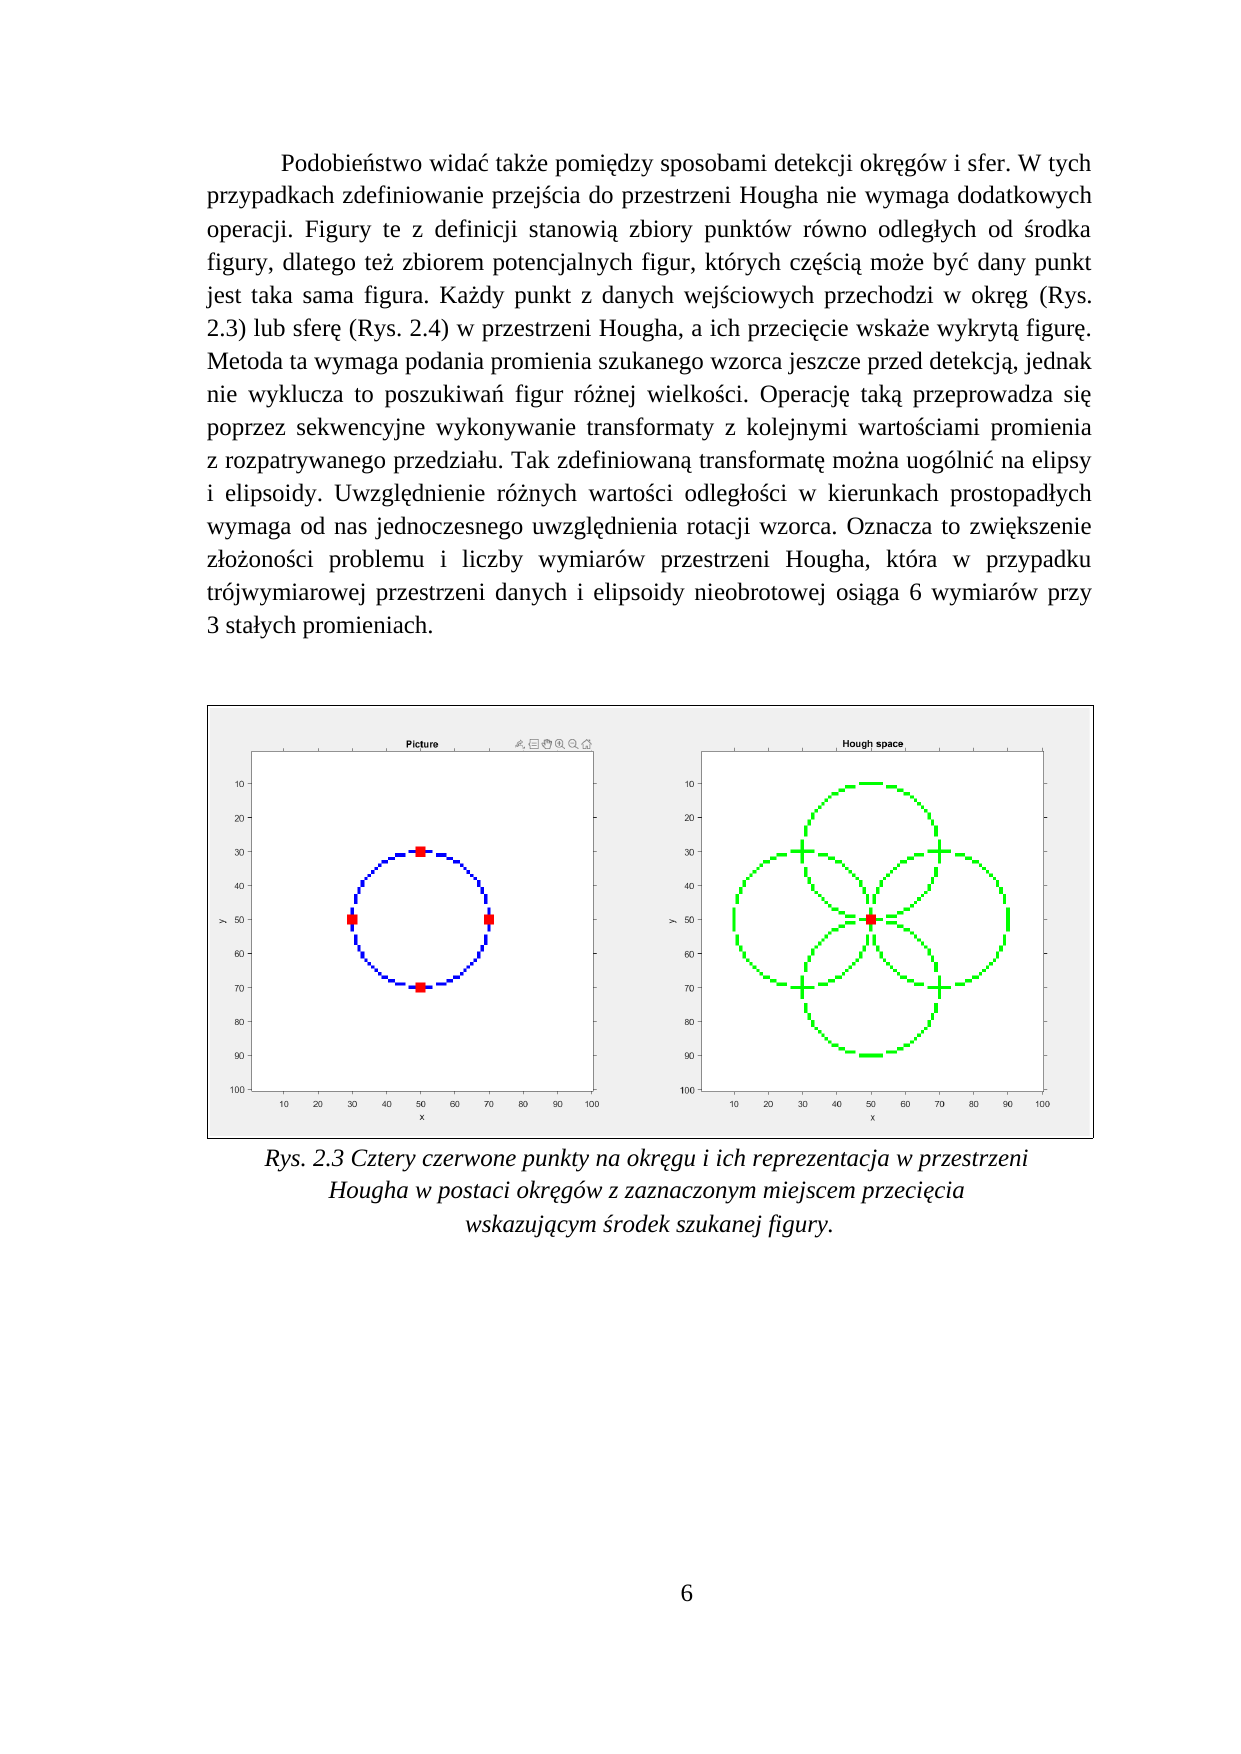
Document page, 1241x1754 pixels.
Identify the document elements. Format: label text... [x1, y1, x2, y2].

text [208, 706, 1093, 1138]
picture [209, 708, 1090, 1136]
text Rys. 2.3 Cztery czerwone punkty na okręgu i ich reprezentacja w przestrzeni Hougha w postaci okręgów z zaznaczonym miejscem przecięcia wskazującym środek szukanej figury. [207, 1139, 1093, 1237]
text Podobieństwo widać także pomiędzy sposobami detekcji okręgów i sfer. W tych przypadkach zdefiniowanie przejścia do przestrzeni Hougha nie wymaga dodatkowych operacji. Figury te z definicji stanowią zbiory punktów równo odległych od środka figury, dlatego też zbiorem potencjalnych figur, których częścią może być dany punkt jest taka sama figura. Każdy punkt z danych wejściowych przechodzi w okręg (Rys. 2.3) lub sferę (Rys. 2.4) w przestrzeni Hougha, a ich przecięcie wskaże wykrytą figurę. Metoda ta wymaga podania promienia szukanego wzorca jeszcze przed detekcją, jednak nie wyklucza to poszukiwań figur różnej wielkości. Operację taką przeprowadza się poprzez sekwencyjne wykonywanie transformaty z kolejnymi wartościami promienia z rozpatrywanego przedziału. Tak zdefiniowaną transformatę można uogólnić na elipsy i elipsoidy. Uwzględnienie różnych wartości odległości w kierunkach prostopadłych wymaga od nas jednoczesnego uwzględnienia rotacji wzorca. Oznacza to zwiększenie złożoności problemu i liczby wymiarów przestrzeni Hougha, która w przypadku trójwymiarowej przestrzeni danych i elipsoidy nieobrotowej osiąga 6 wymiarów przy 3 stałych promieniach. [207, 148, 1093, 639]
